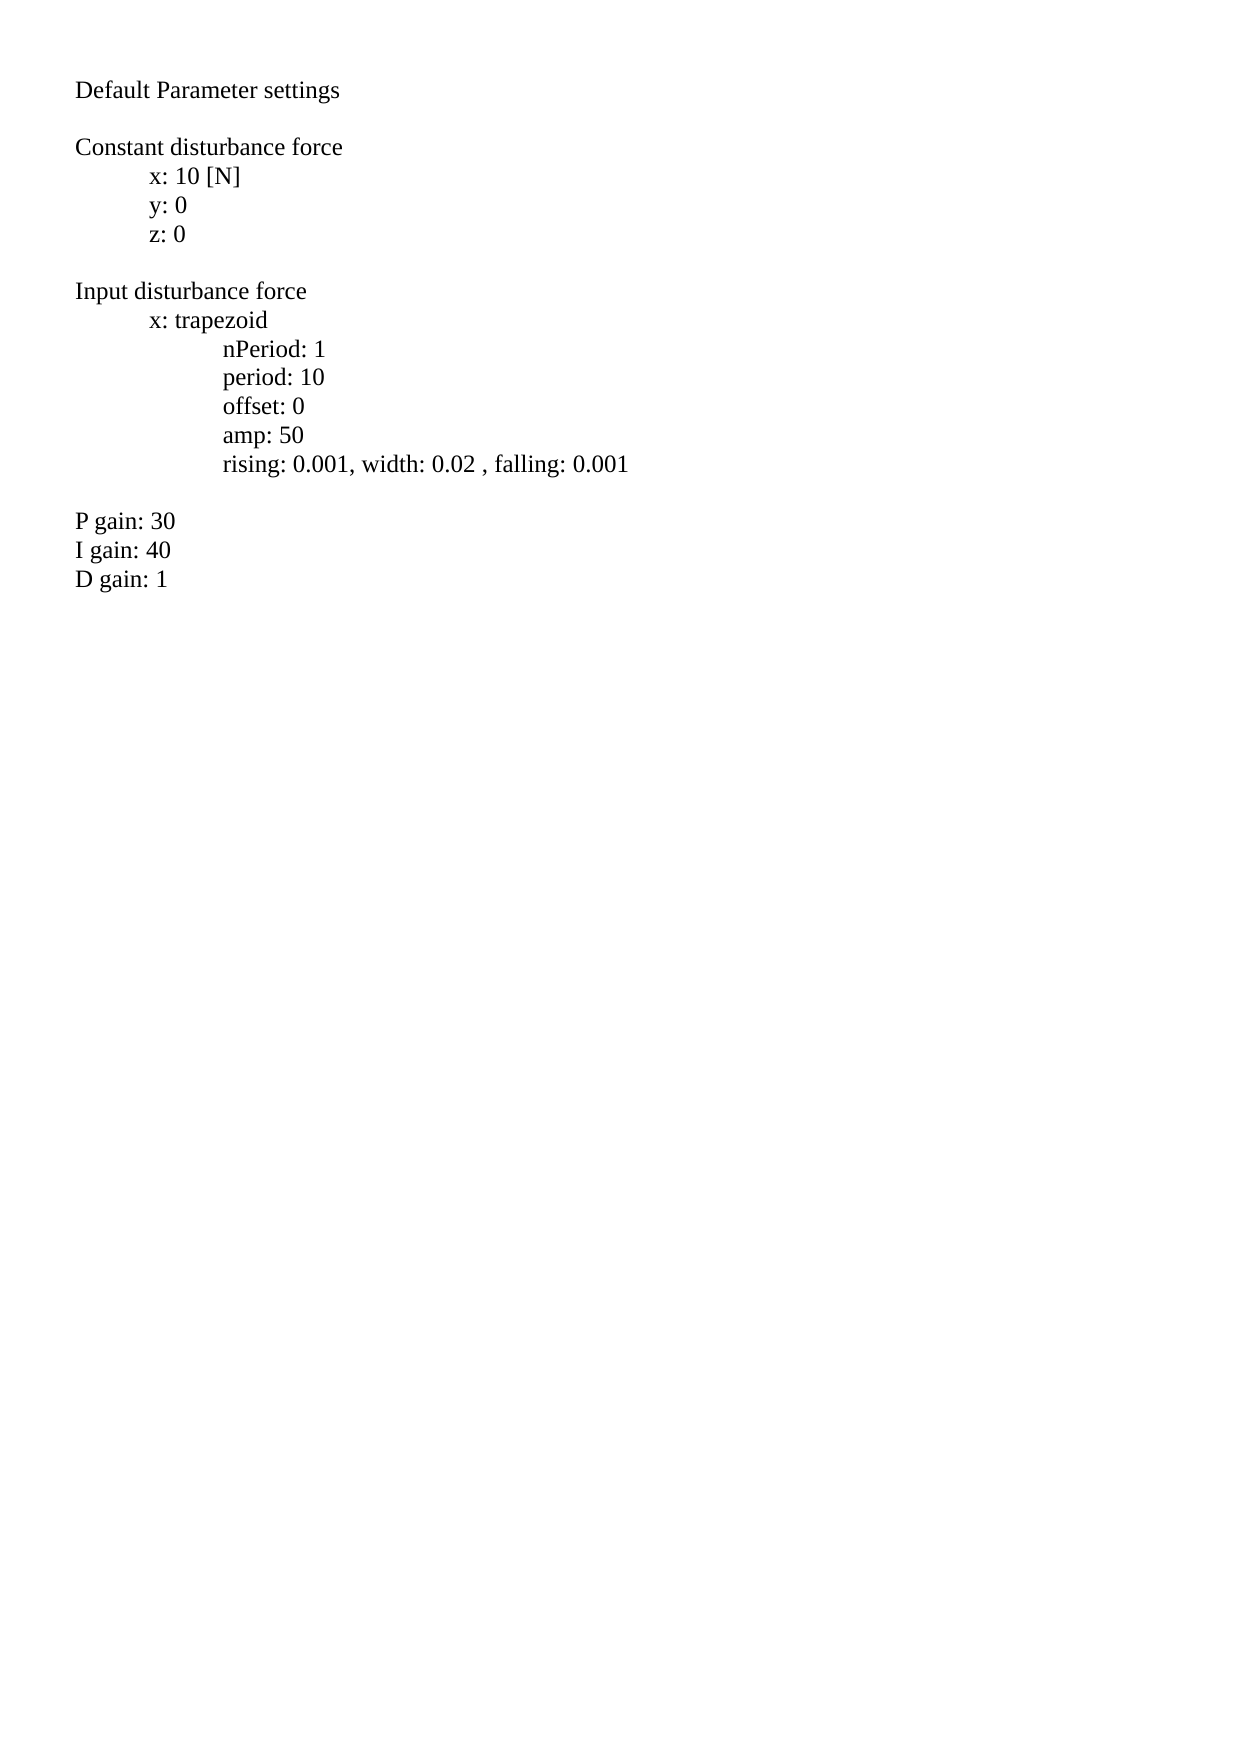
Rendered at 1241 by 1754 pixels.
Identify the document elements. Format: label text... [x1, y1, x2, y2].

text Input disturbance force [75, 276, 1165, 305]
text z: 0 [149, 219, 1165, 247]
text I gain: 40 [75, 535, 1165, 564]
text P gain: 30 [75, 506, 1165, 535]
text x: trapezoid [149, 305, 1165, 334]
text amp: 50 [223, 420, 1165, 449]
text rising: 0.001, width: 0.02 , falling: 0.001 [223, 449, 1165, 477]
text x: 10 [N] [149, 161, 1165, 190]
text offset: 0 [223, 391, 1165, 420]
text period: 10 [223, 362, 1165, 391]
text D gain: 1 [75, 564, 1165, 592]
text Constant disturbance force [75, 132, 1165, 161]
text nPeriod: 1 [223, 334, 1165, 362]
text y: 0 [149, 190, 1165, 219]
text Default Parameter settings [75, 75, 1165, 104]
